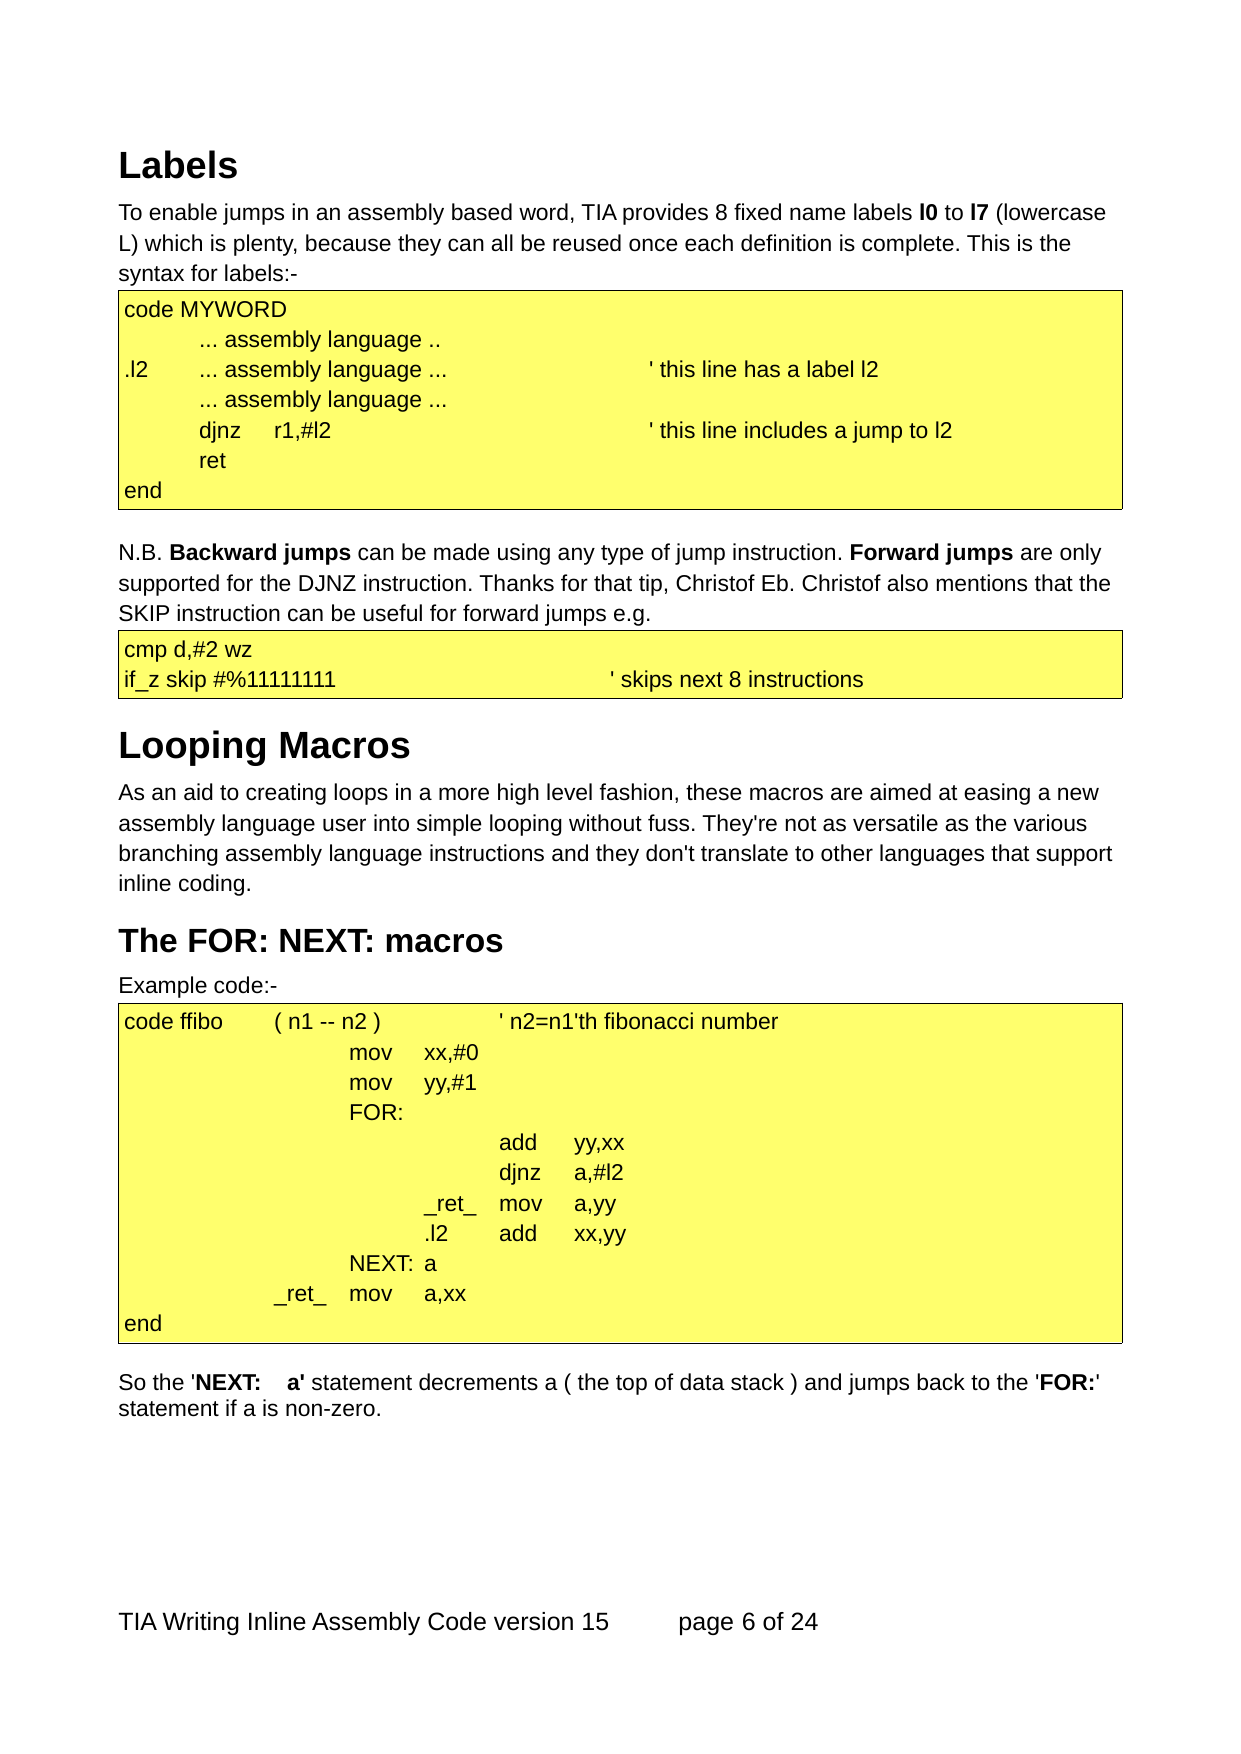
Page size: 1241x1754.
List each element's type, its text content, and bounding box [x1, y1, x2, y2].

text So the 'NEXT: a' statement decrements a ( the top of data stack ) and jumps back to the 'FOR:' statement if a is non-zero. [118, 1369, 1122, 1422]
subtitle Labels [118, 143, 1122, 187]
table_header code MYWORD ... assembly language .. .l2 ... assembly language ... ' this line has a label l2 ... assembly language ... djnz r1,#l2 ' this line includes a jump to l2 ret end [119, 291, 1122, 509]
table_header code ffibo ( n1 -- n2 ) ' n2=n1'th fibonacci number mov xx,#0 mov yy,#1 FOR: add yy,xx djnz a,#l2 _ret_ mov a,yy .l2 add xx,yy NEXT: a _ret_ mov a,xx end [119, 1004, 1122, 1342]
subtitle Looping Macros [118, 723, 1122, 767]
text As an aid to creating loops in a more high level fashion, these macros are aimed at easing a new assembly language user into simple looping without fuss. They're not as versatile as the various branching assembly language instructions and they don't translate to other languages that support inline coding. [118, 779, 1122, 896]
text Example code:- [118, 972, 1122, 998]
subtitle The FOR: NEXT: macros [118, 921, 1122, 960]
table_header cmp d,#2 wz if_z skip #%11111111 ' skips next 8 instructions [119, 631, 1122, 698]
text N.B. Backward jumps can be made using any type of jump instruction. Forward jumps are only supported for the DJNZ instruction. Thanks for that tip, Christof Eb. Christof also mentions that the SKIP instruction can be useful for forward jumps e.g. [118, 539, 1122, 626]
text To enable jumps in an assembly based word, TIA provides 8 fixed name labels l0 to l7 (lowercase L) which is plenty, because they can all be reused once each definition is complete. This is the syntax for labels:- [118, 199, 1122, 286]
